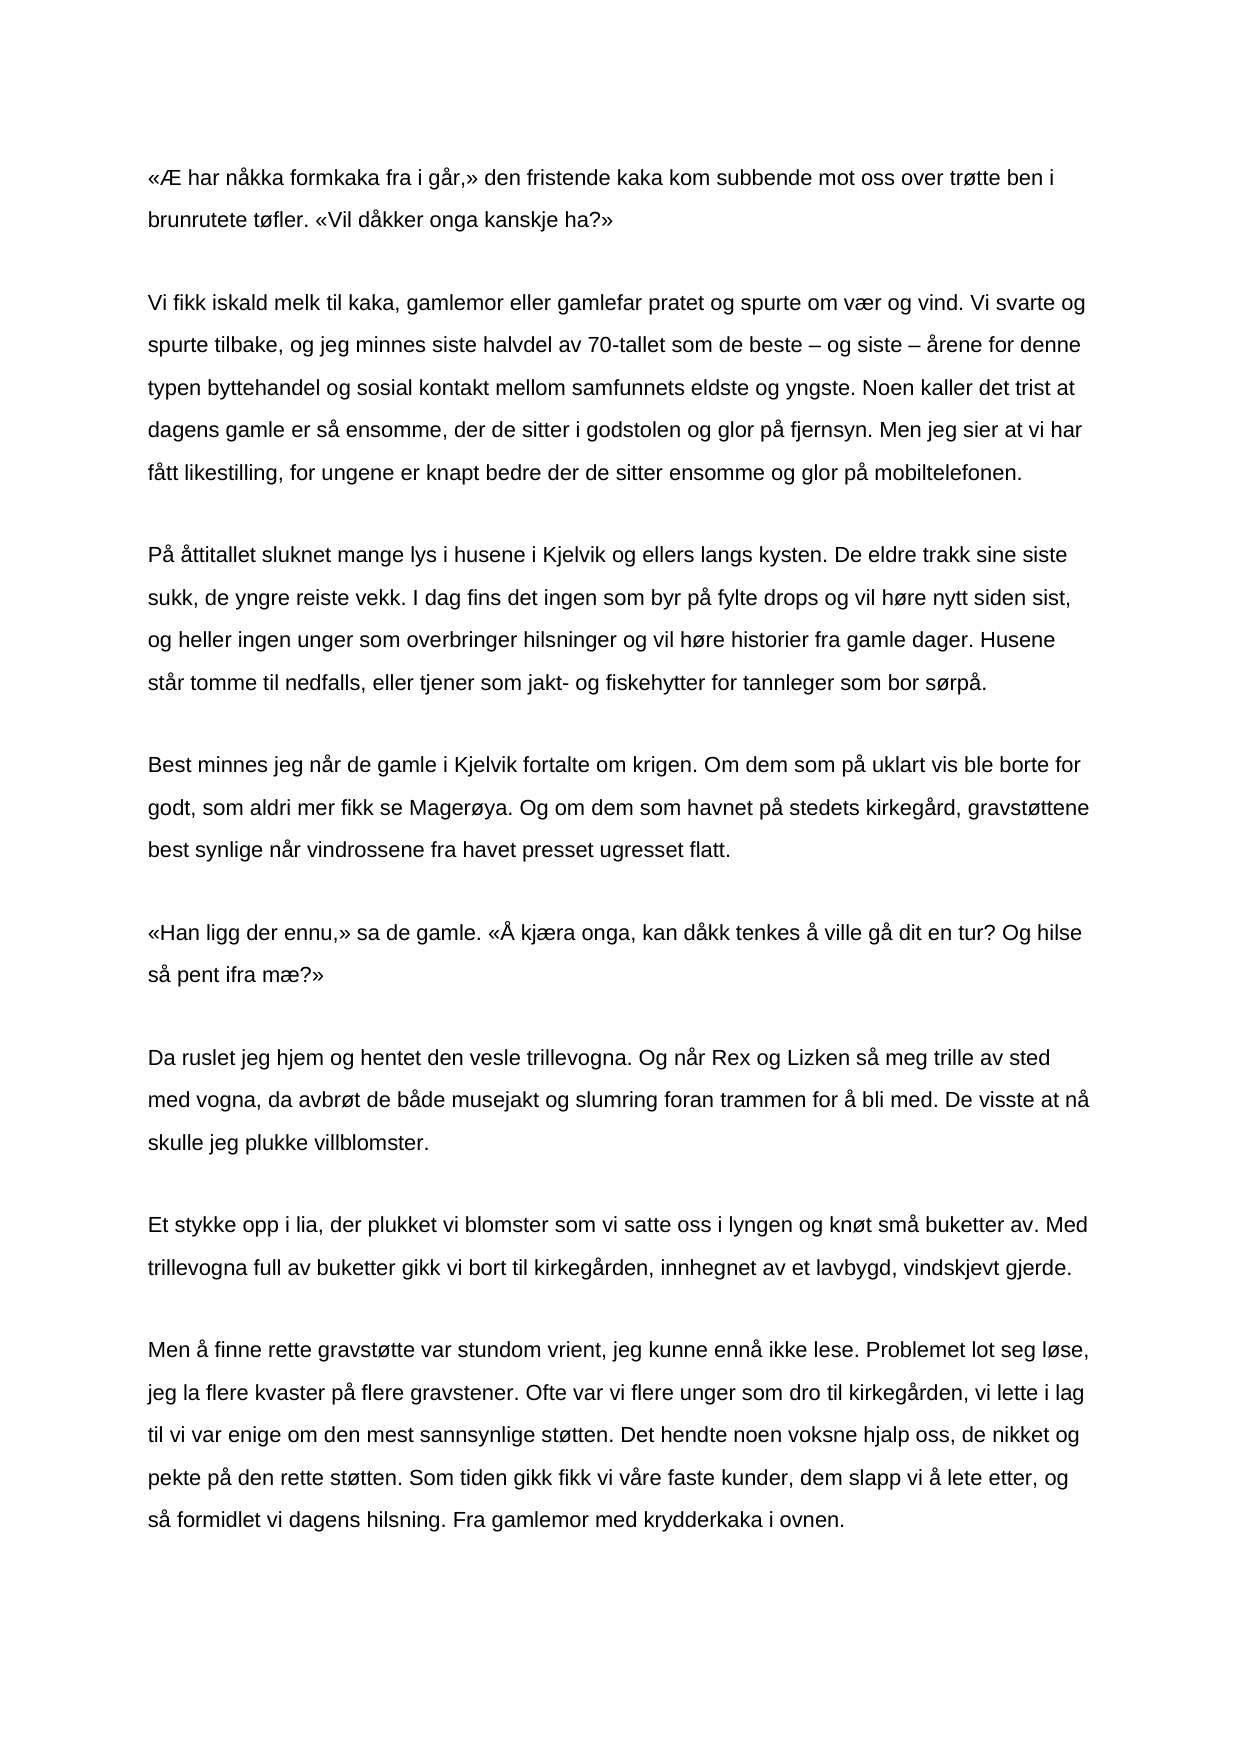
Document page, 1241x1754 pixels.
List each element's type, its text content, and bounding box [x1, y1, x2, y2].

text «Æ har nåkka formkaka fra i går,» den fristende kaka kom subbende mot oss over trøtte ben i brunrutete tøfler. «Vil dåkker onga kanskje ha?» [148, 148, 1093, 233]
text Men å finne rette gravstøtte var stundom vrient, jeg kunne ennå ikke lese. Problemet lot seg løse, jeg la flere kvaster på flere gravstener. Ofte var vi flere unger som dro til kirkegården, vi lette i lag til vi var enige om den mest sannsynlige støtten. Det hendte noen voksne hjalp oss, de nikket og pekte på den rette støtten. Som tiden gikk fikk vi våre faste kunder, dem slapp vi å lete etter, og så formidlet vi dagens hilsning. Fra gamlemor med krydderkaka i ovnen. [148, 1320, 1093, 1533]
text Best minnes jeg når de gamle i Kjelvik fortalte om krigen. Om dem som på uklart vis ble borte for godt, som aldri mer fikk se Magerøya. Og om dem som havnet på stedets kirkegård, gravstøttene best synlige når vindrossene fra havet presset ugresset flatt. [148, 735, 1093, 863]
text «Han ligg der ennu,» sa de gamle. «Å kjæra onga, kan dåkk tenkes å ville gå dit en tur? Og hilse så pent ifra mæ?» [148, 903, 1093, 988]
text Da ruslet jeg hjem og hentet den vesle trillevogna. Og når Rex og Lizken så meg trille av sted med vogna, da avbrøt de både musejakt og slumring foran trammen for å bli med. De visste at nå skulle jeg plukke villblomster. [148, 1028, 1093, 1155]
text Vi fikk iskald melk til kaka, gamlemor eller gamlefar pratet og spurte om vær og vind. Vi svarte og spurte tilbake, og jeg minnes siste halvdel av 70-tallet som de beste – og siste – årene for denne typen byttehandel og sosial kontakt mellom samfunnets eldste og yngste. Noen kaller det trist at dagens gamle er så ensomme, der de sitter i godstolen og glor på fjernsyn. Men jeg sier at vi har fått likestilling, for ungene er knapt bedre der de sitter ensomme og glor på mobiltelefonen. [148, 273, 1093, 485]
text Et stykke opp i lia, der plukket vi blomster som vi satte oss i lyngen og knøt små buketter av. Med trillevogna full av buketter gikk vi bort til kirkegården, innhegnet av et lavbygd, vindskjevt gjerde. [148, 1195, 1093, 1280]
text På åttitallet sluknet mange lys i husene i Kjelvik og ellers langs kysten. De eldre trakk sine siste sukk, de yngre reiste vekk. I dag fins det ingen som byr på fylte drops og vil høre nytt siden sist, og heller ingen unger som overbringer hilsninger og vil høre historier fra gamle dager. Husene står tomme til nedfalls, eller tjener som jakt- og fiskehytter for tannleger som bor sørpå. [148, 525, 1093, 695]
